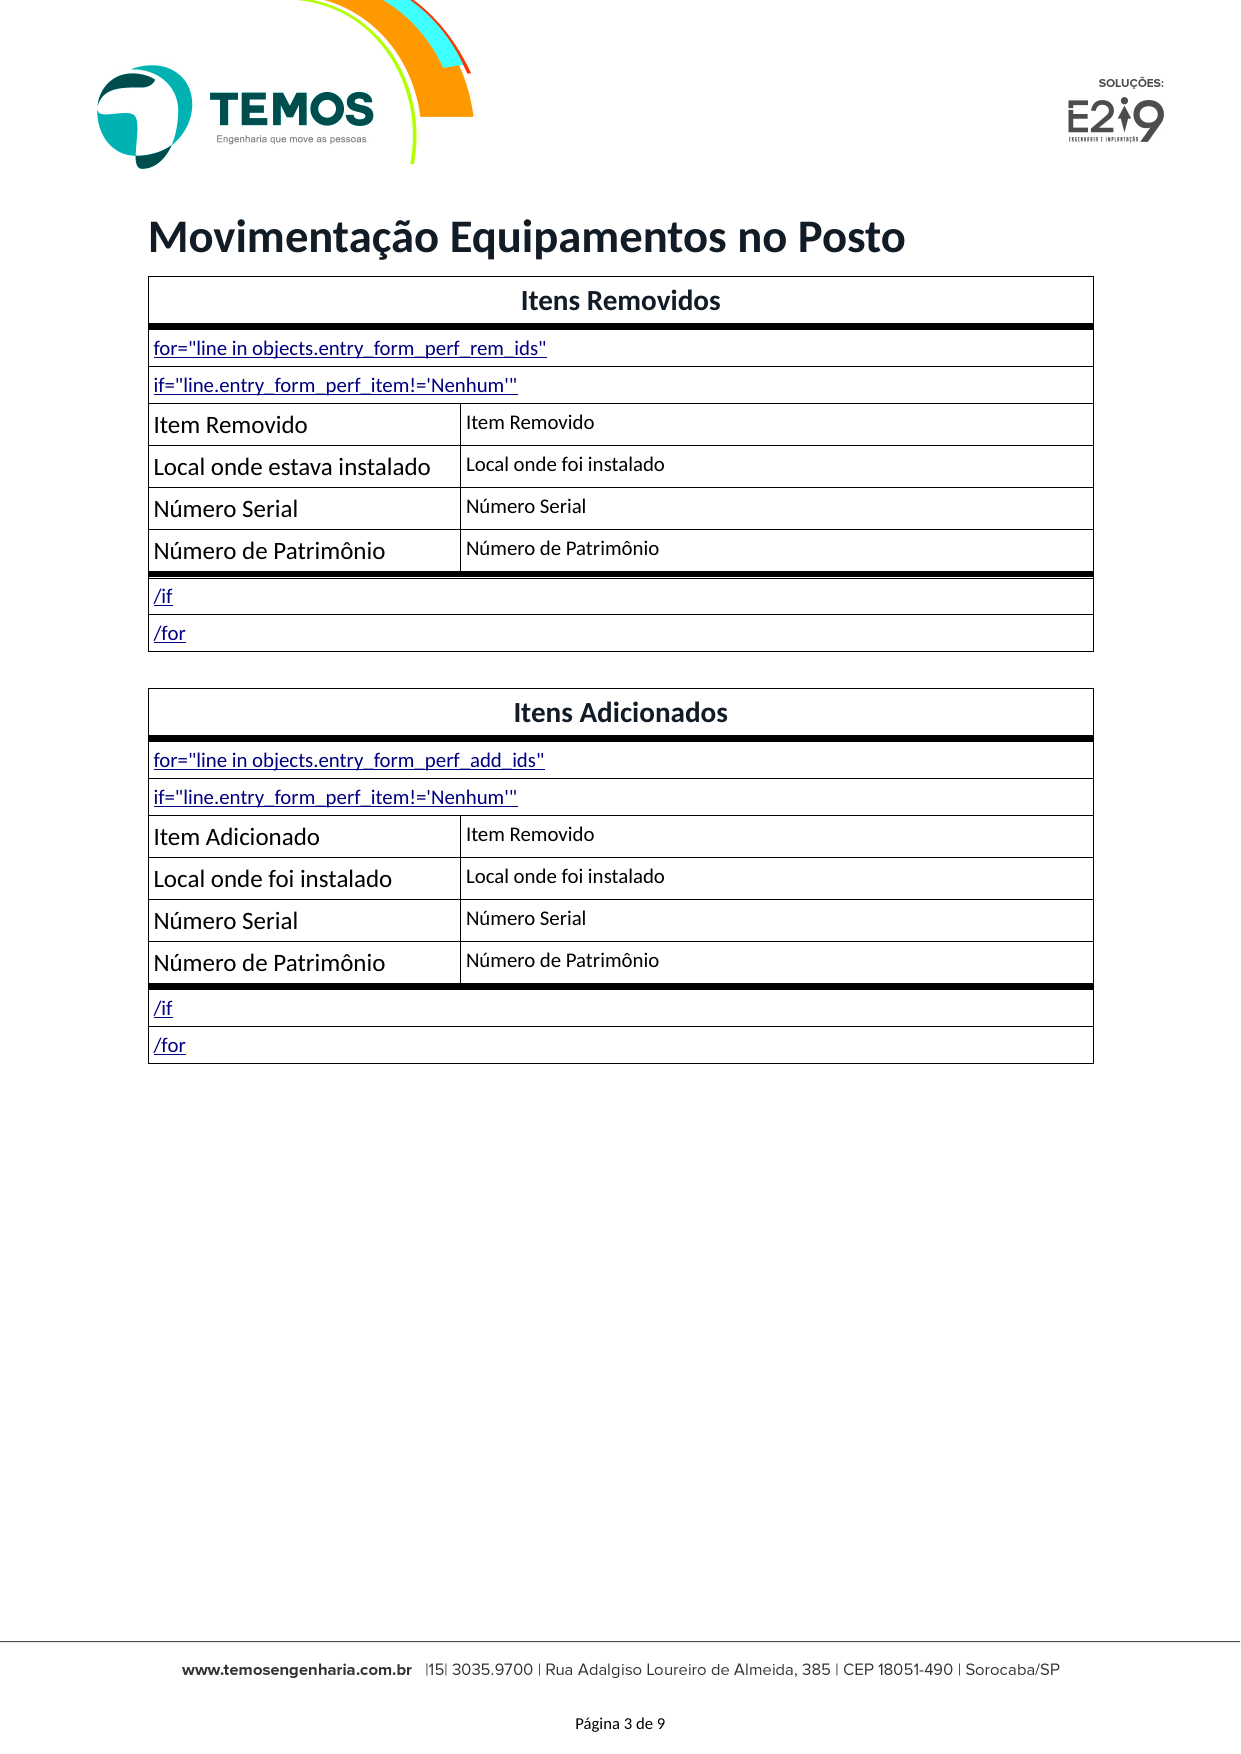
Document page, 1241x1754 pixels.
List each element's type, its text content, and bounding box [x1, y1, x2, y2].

table_header Itens Removidos [149, 277, 1093, 323]
table_cell /if [149, 990, 1093, 1026]
table_cell /for [149, 615, 1093, 651]
table_cell /if [149, 579, 1093, 614]
picture [0, 0, 1241, 1754]
table_cell Número de Patrimônio [149, 942, 460, 983]
table_cell Item Adicionado [149, 816, 460, 857]
table_cell [149, 736, 1093, 741]
table_cell Número de Patrimônio [149, 530, 460, 571]
table_cell Item Removido [149, 404, 460, 445]
table_cell if="line.entry_form_perf_item!='Nenhum'" [149, 367, 1093, 403]
table_cell Item Removido [461, 404, 1093, 445]
table_cell Número Serial [461, 900, 1093, 941]
table_header Itens Adicionados [149, 689, 1093, 735]
table_cell [149, 984, 1093, 989]
table_cell Local onde foi instalado [149, 858, 460, 899]
table_cell for="line in objects.entry_form_perf_add_ids" [149, 742, 1093, 778]
table_cell /for [149, 1027, 1093, 1063]
table_cell Número de Patrimônio [461, 942, 1093, 983]
table_cell Número Serial [461, 488, 1093, 529]
table_cell Número Serial [149, 900, 460, 941]
table_cell Item Removido [461, 816, 1093, 857]
table_cell Local onde foi instalado [461, 858, 1093, 899]
table_cell Número de Patrimônio [461, 530, 1093, 571]
table_cell Número Serial [149, 488, 460, 529]
table_cell if="line.entry_form_perf_item!='Nenhum'" [149, 779, 1093, 815]
table_cell [149, 572, 1093, 577]
table_cell Local onde foi instalado [461, 446, 1093, 487]
subtitle Movimentação Equipamentos no Posto [148, 207, 1240, 264]
table_cell for="line in objects.entry_form_perf_rem_ids" [149, 330, 1093, 366]
table_cell [149, 324, 1093, 329]
table_cell Local onde estava instalado [149, 446, 460, 487]
